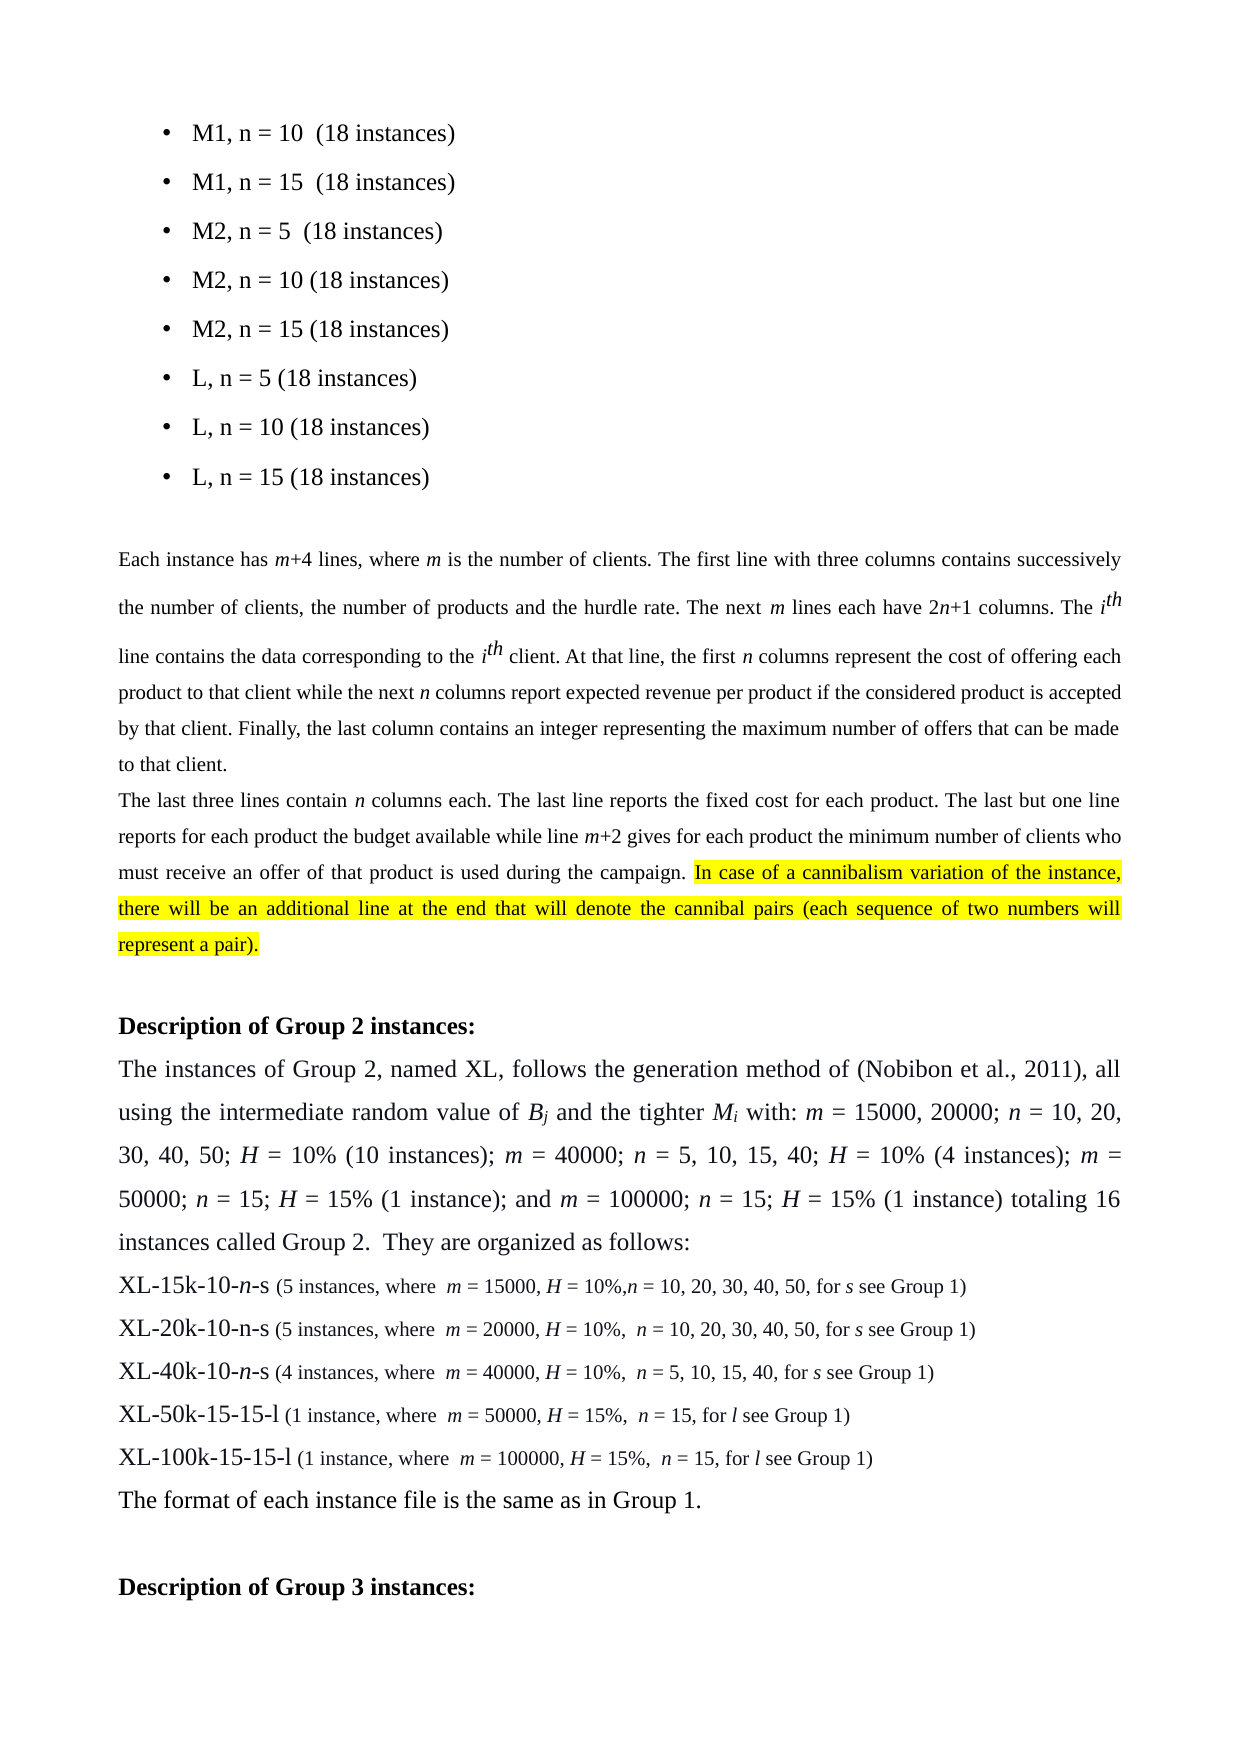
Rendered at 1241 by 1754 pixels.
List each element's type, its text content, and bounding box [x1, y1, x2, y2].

text Description of Group 2 instances: [118, 1011, 1122, 1040]
list L, n = 15 (18 instances) [162, 462, 1122, 490]
text The format of each instance file is the same as in Group 1. [118, 1486, 1122, 1514]
list M2, n = 15 (18 instances) [162, 314, 1122, 343]
text Description of Group 3 instances: [118, 1572, 1122, 1601]
list M1, n = 15 (18 instances) [162, 167, 1122, 196]
list M1, n = 10 (18 instances) [162, 118, 1122, 147]
text XL-20k-10-n-s (5 instances, where m = 20000, H = 10%, n = 10, 20, 30, 40, 50, for s see Group 1) [118, 1313, 1122, 1342]
text XL-40k-10-n-s (4 instances, where m = 40000, H = 10%, n = 5, 10, 15, 40, for s see Group 1) [118, 1356, 1122, 1385]
text The instances of Group 2, named XL, follows the generation method of (Nobibon et al., 2011), all using the intermediate random value of Bj and the tighter Mi with: m = 15000, 20000; n = 10, 20, 30, 40, 50; H = 10% (10 instances); m = 40000; n = 5, 10, 15, 40; H = 10% (4 instances); m = 50000; n = 15; H = 15% (1 instance); and m = 100000; n = 15; H = 15% (1 instance) totaling 16 instances called Group 2. They are organized as follows: [118, 1054, 1122, 1256]
text XL-50k-15-15-l (1 instance, where m = 50000, H = 15%, n = 15, for l see Group 1) [118, 1399, 1122, 1428]
list M2, n = 5 (18 instances) [162, 216, 1122, 245]
list M2, n = 10 (18 instances) [162, 265, 1122, 294]
list L, n = 5 (18 instances) [162, 363, 1122, 392]
text The last three lines contain n columns each. The last line reports the fixed cost for each product. The last but one line reports for each product the budget available while line m+2 gives for each product the minimum number of clients who must receive an offer of that product is used during the campaign. In case of a cannibalism variation of the instance, there will be an additional line at the end that will denote the cannibal pairs (each sequence of two numbers will represent a pair). [118, 788, 1122, 956]
text XL-100k-15-15-l (1 instance, where m = 100000, H = 15%, n = 15, for l see Group 1) [118, 1442, 1122, 1471]
text XL-15k-10-n-s (5 instances, where m = 15000, H = 10%,n = 10, 20, 30, 40, 50, for s see Group 1) [118, 1270, 1122, 1299]
text Each instance has m+4 lines, where m is the number of clients. The first line with three columns contains successively the number of clients, the number of products and the hurdle rate. The next m lines each have 2n+1 columns. The ith line contains the data corresponding to the ith client. At that line, the first n columns represent the cost of offering each product to that client while the next n columns report expected revenue per product if the considered product is accepted by that client. Finally, the last column contains an integer representing the maximum number of offers that can be made to that client. [118, 547, 1122, 776]
list L, n = 10 (18 instances) [162, 412, 1122, 441]
